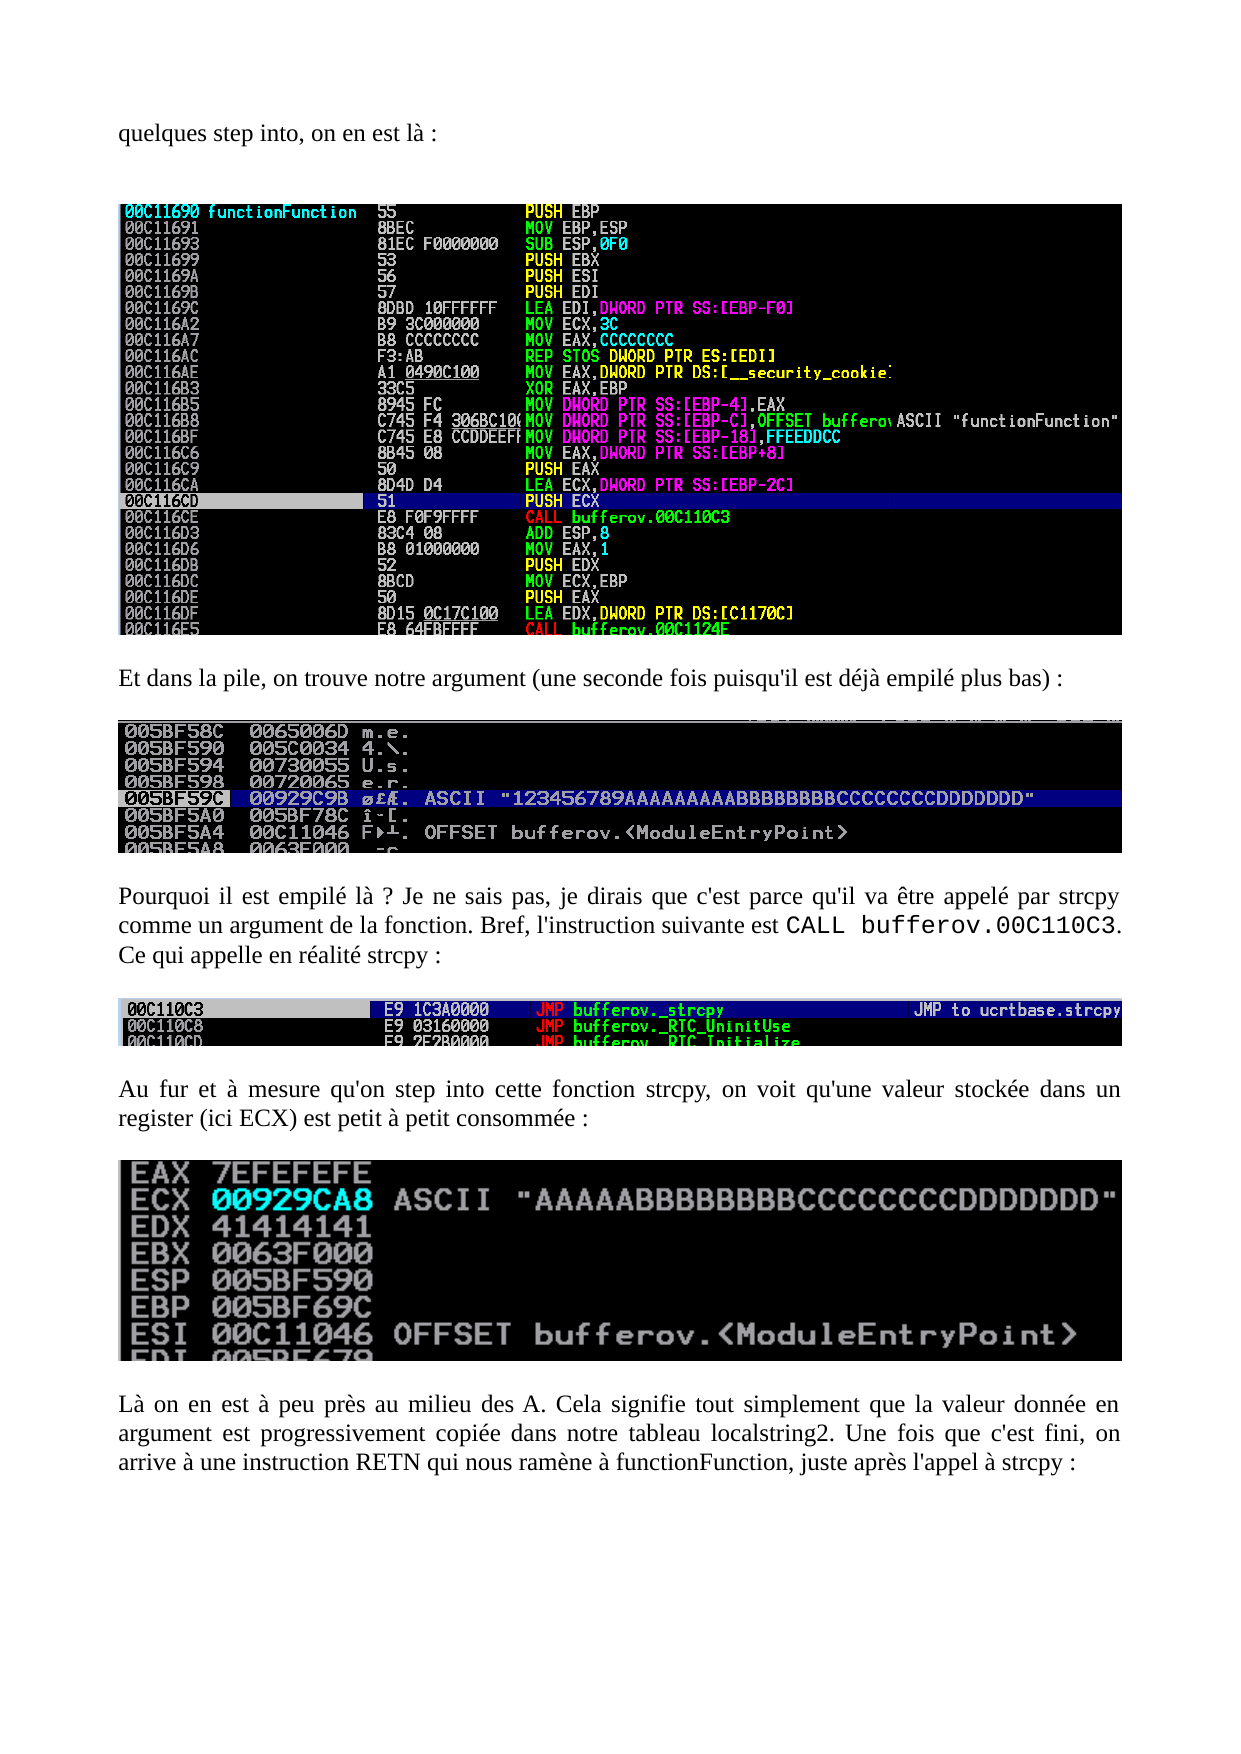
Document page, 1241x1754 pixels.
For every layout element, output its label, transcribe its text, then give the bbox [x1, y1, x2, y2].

text Et dans la pile, on trouve notre argument (une seconde fois puisqu'il est déjà empilé plus bas) : [118, 663, 1122, 692]
text Pourquoi il est empilé là ? Je ne sais pas, je dirais que c'est parce qu'il va être appelé par strcpy comme un argument de la fonction. Bref, l'instruction suivante est CALL bufferov.00C110C3. Ce qui appelle en réalité strcpy : [118, 881, 1122, 969]
text quelques step into, on en est là : [118, 118, 1122, 147]
text Au fur et à mesure qu'on step into cette fonction strcpy, on voit qu'une valeur stockée dans un register (ici ECX) est petit à petit consommée : [118, 1074, 1122, 1132]
text Là on en est à peu près au milieu des A. Cela signifie tout simplement que la valeur donnée en argument est progressivement copiée dans notre tableau localstring2. Une fois que c'est fini, on arrive à une instruction RETN qui nous ramène à functionFunction, juste après l'appel à strcpy : [118, 1389, 1122, 1476]
